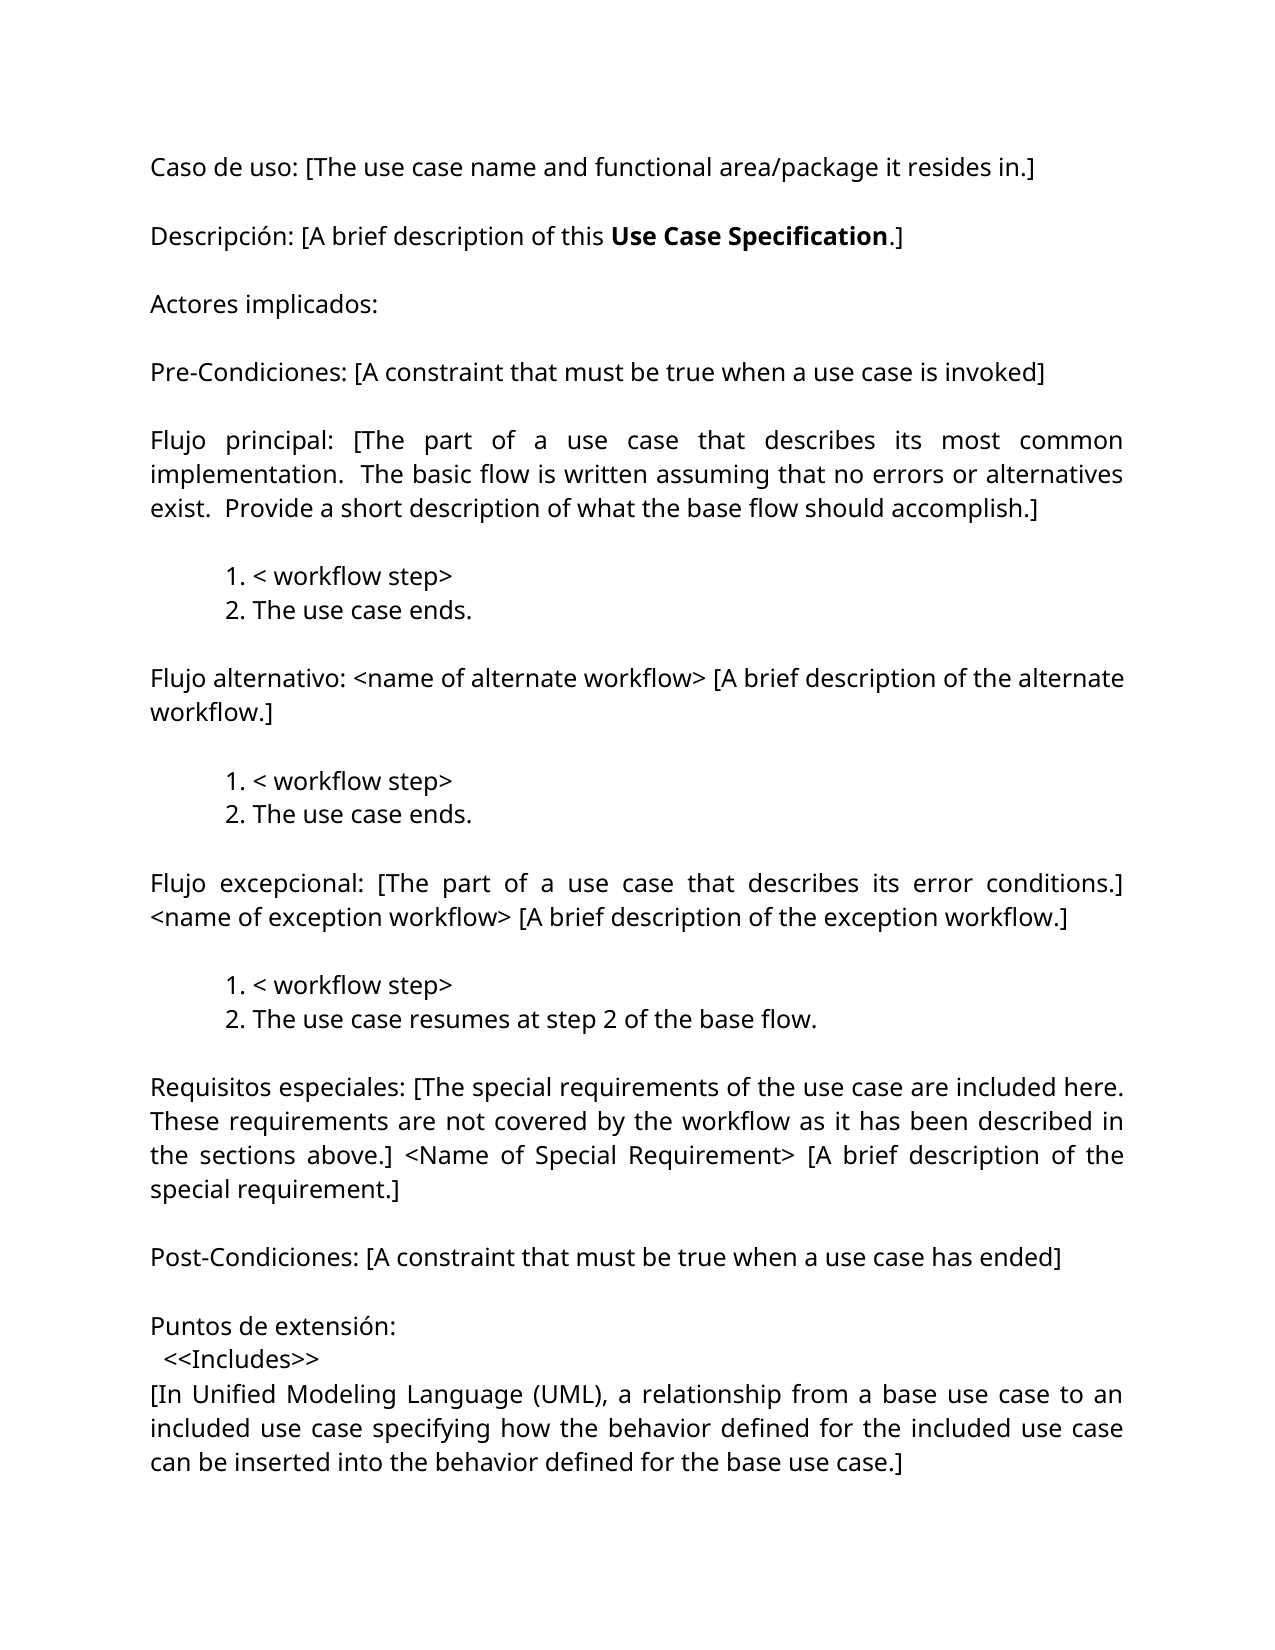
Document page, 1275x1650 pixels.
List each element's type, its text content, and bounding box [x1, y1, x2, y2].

text 1. < workflow step> [150, 763, 1125, 797]
text Post-Condiciones: [A constraint that must be true when a use case has ended] [150, 1240, 1125, 1274]
text <<Includes>> [150, 1342, 1125, 1376]
text 1. < workflow step> [150, 559, 1125, 593]
text Pre-Condiciones: [A constraint that must be true when a use case is invoked] [150, 354, 1125, 388]
text Descripción: [A brief description of this Use Case Specification.] [150, 218, 1125, 252]
text Requisitos especiales: [The special requirements of the use case are included here. These requirements are not covered by the workflow as it has been described in the sections above.] <Name of Special Requirement> [A brief description of the special requirement.] [150, 1070, 1125, 1206]
text 2. The use case resumes at step 2 of the base flow. [150, 1002, 1125, 1036]
text Flujo excepcional: [The part of a use case that describes its error conditions.] <name of exception workflow> [A brief description of the exception workflow.] [150, 865, 1125, 933]
text Actores implicados: [150, 286, 1125, 320]
text 2. The use case ends. [150, 797, 1125, 831]
text [In Unified Modeling Language (UML), a relationship from a base use case to an included use case specifying how the behavior defined for the included use case can be inserted into the behavior defined for the base use case.] [150, 1376, 1125, 1478]
text 1. < workflow step> [150, 967, 1125, 1002]
text Flujo principal: [The part of a use case that describes its most common implementation. The basic flow is written assuming that no errors or alternatives exist. Provide a short description of what the base flow should accomplish.] [150, 422, 1125, 525]
text 2. The use case ends. [150, 593, 1125, 627]
text Flujo alternativo: <name of alternate workflow> [A brief description of the alternate workflow.] [150, 661, 1125, 729]
text Puntos de extensión: [150, 1308, 1125, 1342]
text Caso de uso: [The use case name and functional area/package it resides in.] [150, 150, 1125, 184]
